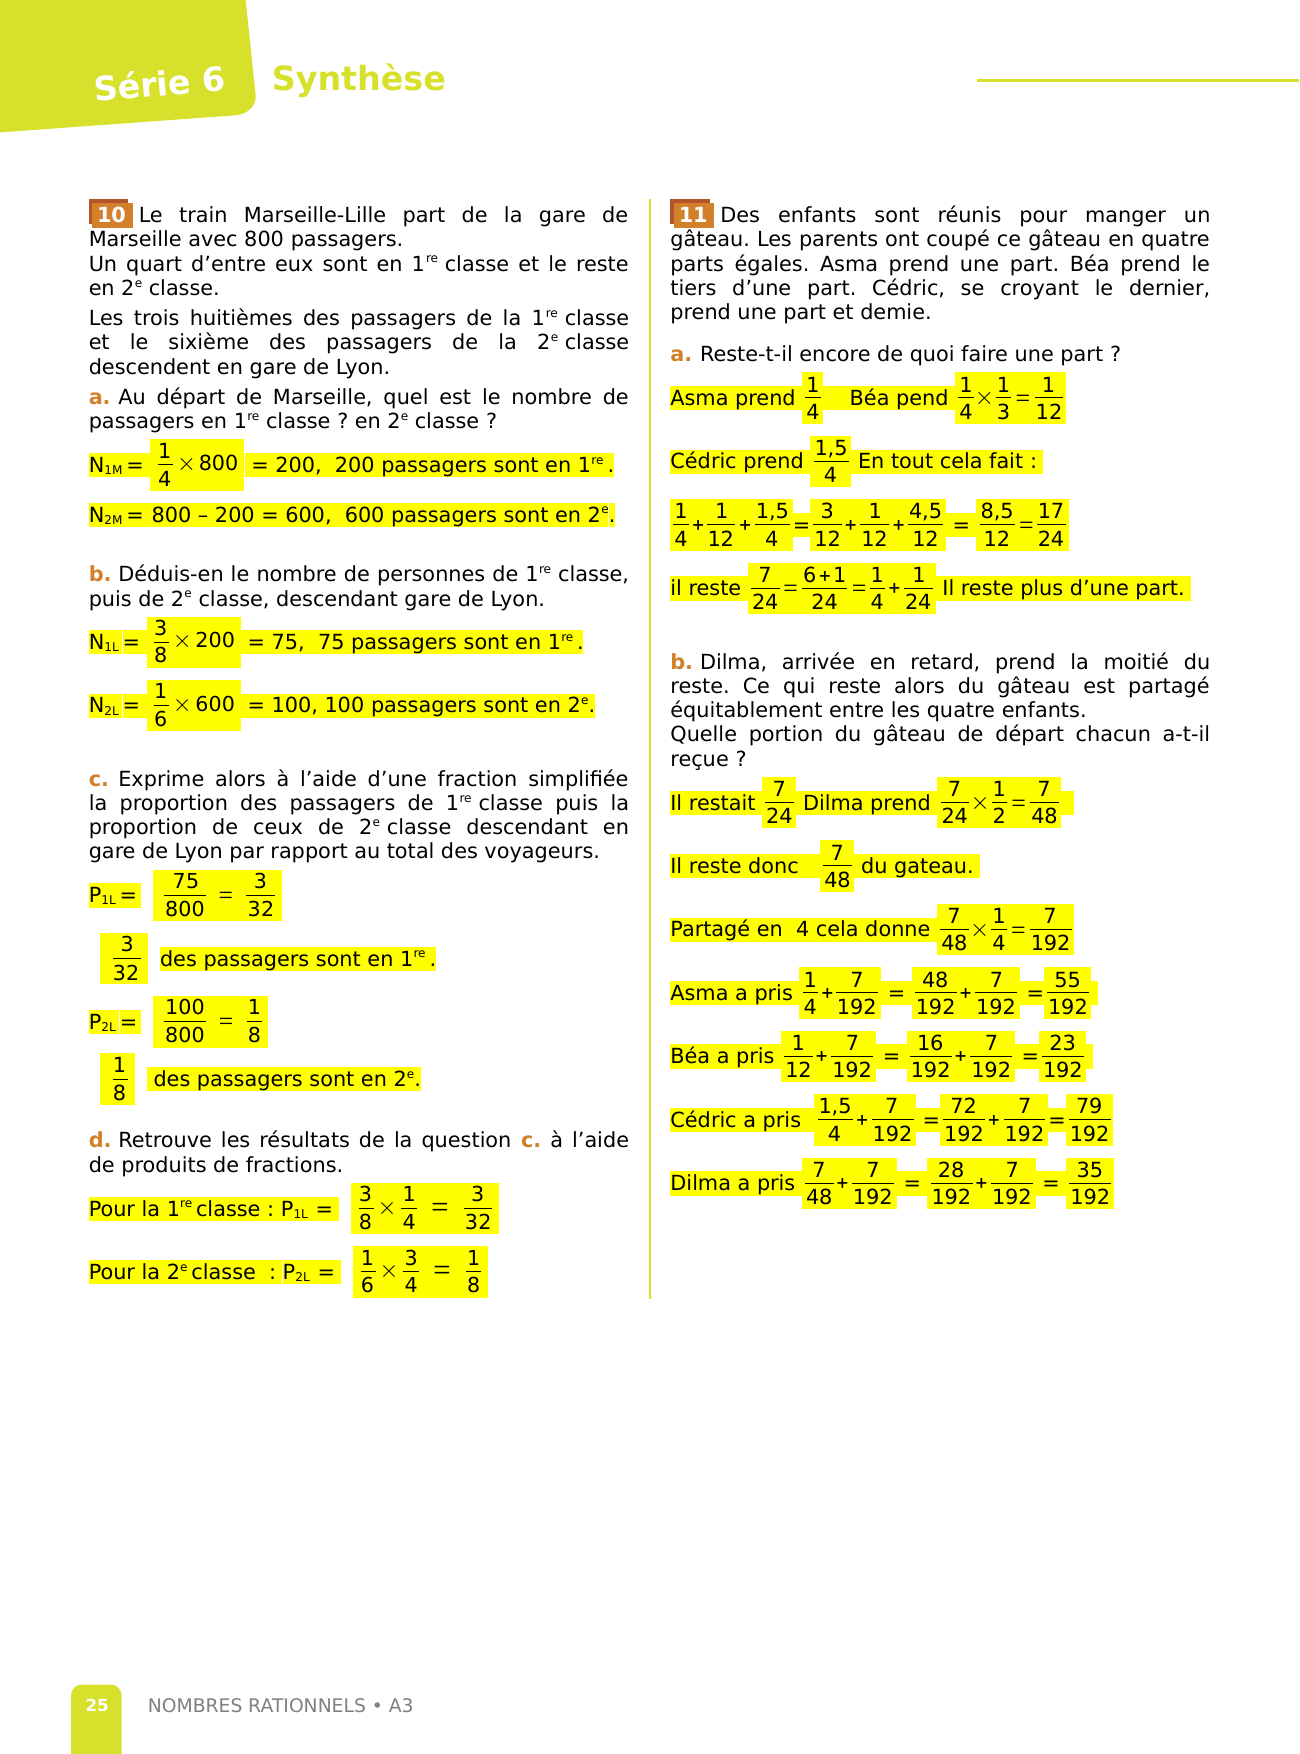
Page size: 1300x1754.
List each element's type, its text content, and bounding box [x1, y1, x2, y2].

subtitle Il restait Dilma prend [1061, 777, 1205, 828]
subtitle = = [946, 537, 976, 551]
subtitle P2L = [88, 996, 153, 1048]
subtitle Asma a pris = = [881, 1005, 912, 1019]
subtitle P1L = [88, 870, 153, 921]
subtitle [88, 933, 100, 984]
subtitle Asma prend Béa pend [670, 372, 802, 386]
subtitle Asma prend Béa pend [670, 410, 802, 424]
subtitle Asma a pris = = [881, 967, 912, 981]
subtitle Partagé en 4 cela donne [1074, 904, 1205, 955]
subtitle il reste Il reste plus d’une part. [670, 563, 748, 576]
subtitle des passagers sont en 2e. [135, 1053, 623, 1105]
subtitle Cédric prend En tout cela fait : [670, 436, 810, 450]
subtitle Cédric a pris == [1113, 1094, 1205, 1146]
list Exprime alors à l’aide d’une fraction simplifiée la proportion des passagers de 1re classe puis la proportion de ceux de 2e classe descendant en gare de Lyon par rapport au total des voyageurs. [88, 767, 629, 864]
subtitle [499, 1183, 623, 1234]
subtitle Béa a pris = = [1015, 1069, 1039, 1082]
subtitle Cédric a pris == [670, 1132, 814, 1146]
subtitle il reste Il reste plus d’une part. [936, 563, 1205, 614]
subtitle Il restait Dilma prend [670, 815, 762, 828]
subtitle Cédric prend En tout cela fait : [851, 436, 1205, 487]
subtitle = = [793, 537, 810, 551]
subtitle Asma prend Béa pend [823, 372, 955, 386]
subtitle Pour la 2e classe : P2L = [88, 1246, 353, 1298]
subtitle = 100, 100 passagers sont en 2e. [241, 680, 623, 731]
subtitle Asma prend Béa pend [823, 410, 955, 424]
subtitle Des enfants sont réunis pour manger un gâteau. Les parents ont coupé ce gâteau en quatre parts égales. Asma prend une part. Béa prend le tiers d’une part. Cédric, se croyant le dernier, prend une part et demie. [670, 199, 1211, 324]
subtitle = 200, 200 passagers sont en 1re . [244, 439, 623, 491]
subtitle Partagé en 4 cela donne [670, 942, 937, 955]
list Au départ de Marseille, quel est le nombre de passagers en 1re classe ? en 2e classe ? [88, 385, 629, 433]
subtitle Béa a pris = = [876, 1069, 907, 1082]
subtitle Asma a pris = = [670, 967, 799, 981]
subtitle [88, 1053, 100, 1105]
subtitle des passagers sont en 1re . [148, 933, 623, 984]
subtitle Béa a pris = = [670, 1069, 781, 1082]
list Déduis-en le nombre de personnes de 1re classe, puis de 2e classe, descendant gare de Lyon. [88, 562, 629, 611]
subtitle Dilma a pris = = [670, 1196, 802, 1209]
subtitle Béa a pris = = [1086, 1031, 1205, 1082]
subtitle Asma prend Béa pend [1066, 372, 1205, 424]
subtitle Cédric a pris == [670, 1094, 814, 1108]
list Retrouve les résultats de la question c. à l’aide de produits de fractions. [88, 1128, 629, 1177]
subtitle Dilma a pris = = [1036, 1158, 1066, 1171]
subtitle il reste Il reste plus d’une part. [670, 601, 748, 614]
subtitle Il restait Dilma prend [796, 777, 937, 791]
subtitle = = [1069, 499, 1205, 551]
subtitle Dilma a pris = = [897, 1158, 927, 1171]
subtitle Il reste donc du gateau. [854, 840, 1205, 892]
list Les trois huitièmes des passagers de la 1re classe et le sixième des passagers de la 2e classe descendent en gare de Lyon. [88, 306, 629, 379]
subtitle Cédric a pris == [916, 1132, 940, 1146]
subtitle N1L = [88, 617, 147, 668]
subtitle Béa a pris = = [1015, 1031, 1039, 1044]
subtitle Il restait Dilma prend [670, 777, 762, 791]
subtitle Asma a pris = = [1020, 967, 1044, 981]
subtitle Cédric a pris == [916, 1094, 940, 1108]
subtitle Asma a pris = = [670, 1005, 799, 1019]
subtitle N2L = [88, 680, 147, 731]
list Un quart d’entre eux sont en 1re classe et le reste en 2e classe. [88, 252, 629, 300]
subtitle Partagé en 4 cela donne [670, 904, 937, 918]
subtitle Pour la 1re classe : P1L = [88, 1183, 351, 1234]
subtitle Dilma a pris = = [670, 1158, 802, 1171]
text Quelle portion du gâteau de départ chacun a-t-il reçue ? [670, 722, 1211, 771]
subtitle [488, 1246, 623, 1298]
subtitle N1M = [88, 439, 150, 491]
subtitle = = [946, 499, 976, 513]
subtitle Béa a pris = = [670, 1031, 781, 1044]
list Reste-t-il encore de quoi faire une part ? [670, 342, 1211, 366]
subtitle Dilma a pris = = [1036, 1196, 1066, 1209]
subtitle [282, 870, 623, 921]
subtitle Il restait Dilma prend [796, 815, 937, 828]
subtitle [268, 996, 623, 1048]
subtitle Béa a pris = = [876, 1031, 907, 1044]
subtitle Le train Marseille-Lille part de la gare de Marseille avec 800 passagers. [88, 199, 629, 252]
subtitle Asma a pris = = [1020, 1005, 1044, 1019]
list Dilma, arrivée en retard, prend la moitié du reste. Ce qui reste alors du gâteau est partagé équitablement entre les quatre enfants. [670, 650, 1211, 722]
subtitle = 75, 75 passagers sont en 1re . [241, 617, 623, 668]
subtitle Dilma a pris = = [1114, 1158, 1205, 1209]
subtitle = = [793, 499, 810, 513]
subtitle Dilma a pris = = [897, 1196, 927, 1209]
subtitle Cédric prend En tout cela fait : [670, 474, 810, 487]
subtitle Il reste donc du gateau. [670, 840, 820, 854]
subtitle Asma a pris = = [1091, 967, 1205, 1019]
subtitle Il reste donc du gateau. [670, 878, 820, 892]
